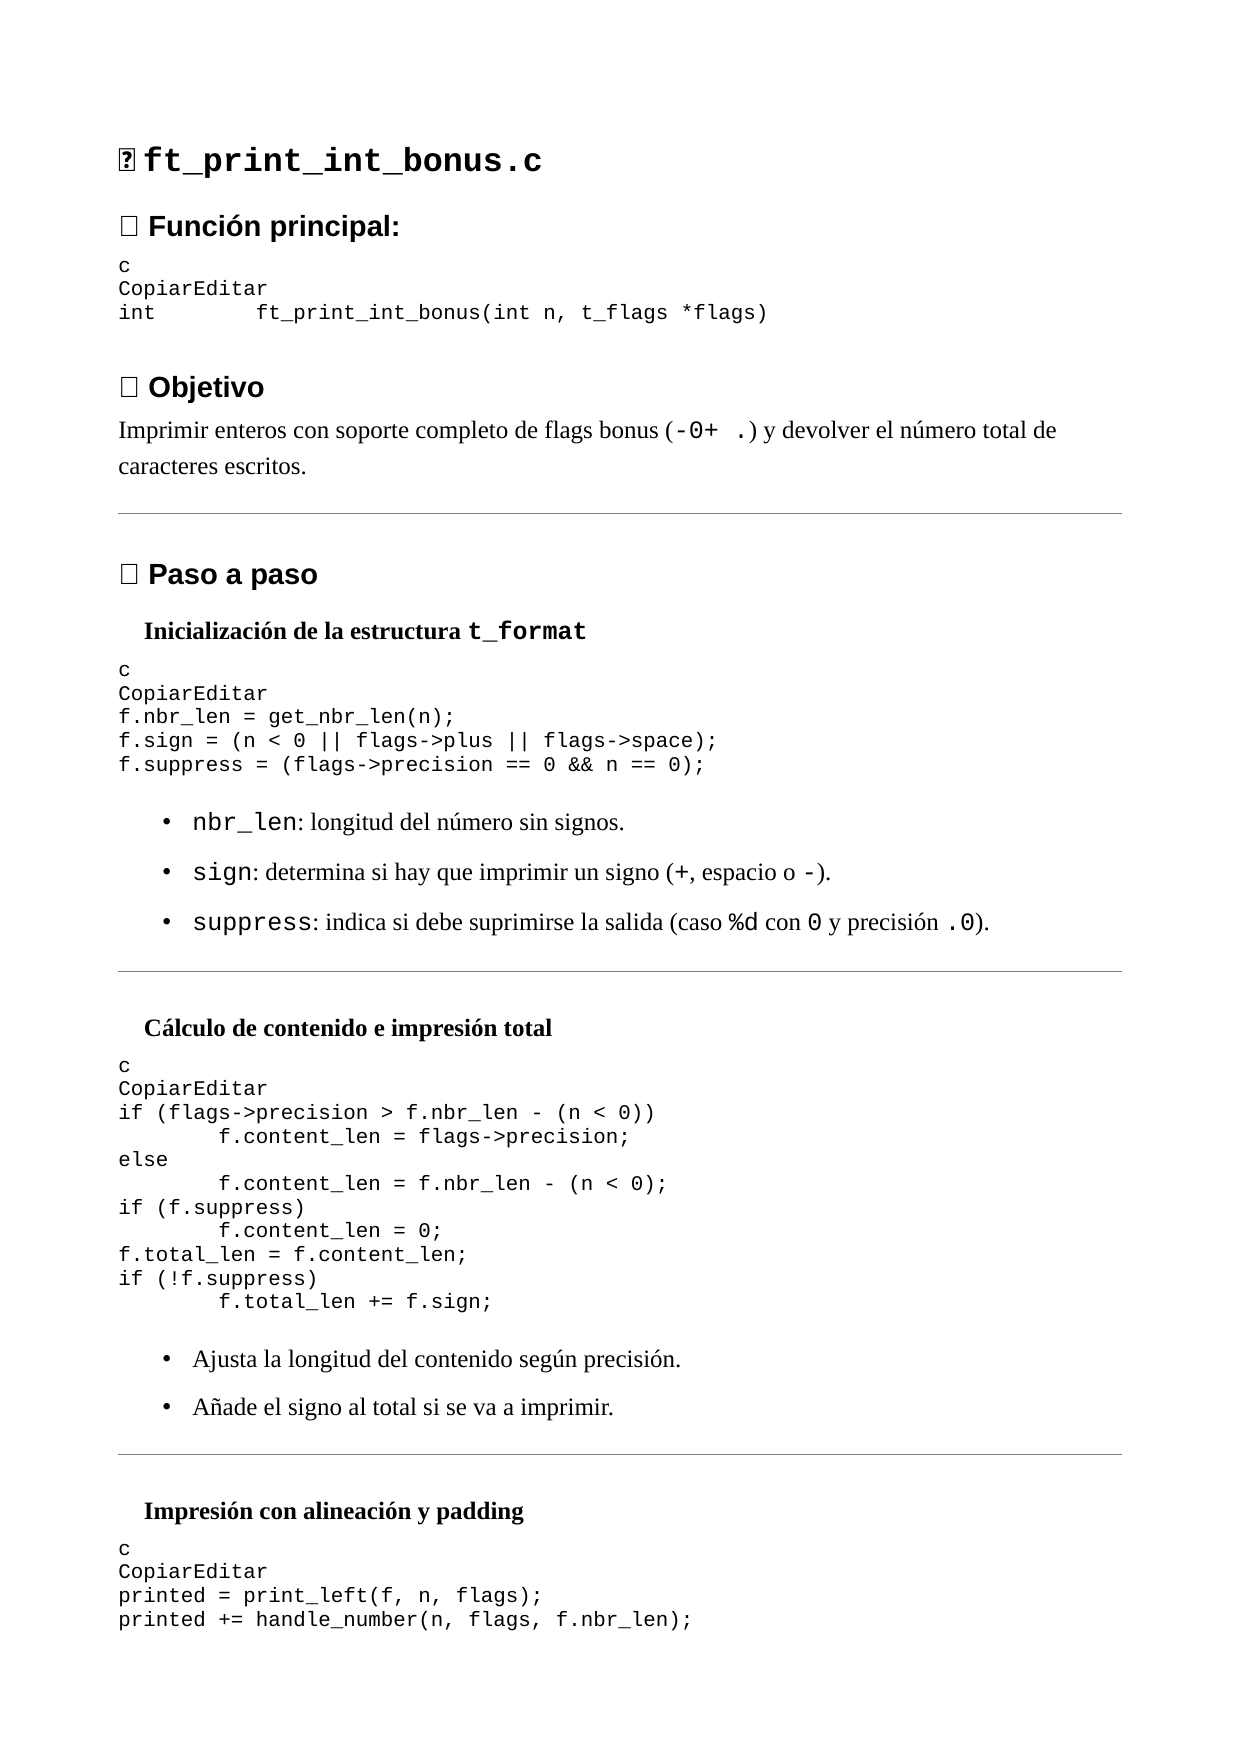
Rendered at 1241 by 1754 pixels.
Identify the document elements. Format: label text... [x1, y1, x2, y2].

text f.total_len = f.content_len; [118, 1244, 1122, 1268]
text printed += handle_number(n, flags, f.nbr_len); [118, 1608, 1122, 1632]
text CopiarEditar [118, 1561, 1122, 1585]
subtitle 📌 Objetivo [118, 369, 1122, 403]
subtitle ✅ Cálculo de contenido e impresión total [118, 1013, 1122, 1042]
text if (flags->precision > f.nbr_len - (n < 0)) [118, 1102, 1122, 1126]
text f.content_len = f.nbr_len - (n < 0); [118, 1173, 1122, 1197]
list nbr_len: longitud del número sin signos. [162, 807, 1122, 838]
text CopiarEditar [118, 278, 1122, 302]
list suppress: indica si debe suprimirse la salida (caso %d con 0 y precisión .0). [162, 907, 1122, 938]
subtitle ✅ Inicialización de la estructura t_format [118, 616, 1122, 647]
text c [118, 254, 1122, 278]
text printed = print_left(f, n, flags); [118, 1585, 1122, 1608]
text int ft_print_int_bonus(int n, t_flags *flags) [118, 302, 1122, 326]
text c [118, 1538, 1122, 1561]
text f.total_len += f.sign; [118, 1291, 1122, 1315]
text c [118, 1055, 1122, 1078]
list Añade el signo al total si se va a imprimir. [162, 1392, 1122, 1421]
text f.nbr_len = get_nbr_len(n); [118, 706, 1122, 730]
text f.sign = (n < 0 || flags->plus || flags->space); [118, 730, 1122, 754]
list Ajusta la longitud del contenido según precisión. [162, 1344, 1122, 1373]
text Imprimir enteros con soporte completo de flags bonus (-0+ .) y devolver el número total de caracteres escritos. [118, 416, 1122, 479]
text c [118, 659, 1122, 683]
list sign: determina si hay que imprimir un signo (+, espacio o -). [162, 857, 1122, 888]
subtitle 🧠 Paso a paso [118, 557, 1122, 591]
text CopiarEditar [118, 1078, 1122, 1102]
text if (f.suppress) [118, 1197, 1122, 1220]
text if (!f.suppress) [118, 1268, 1122, 1291]
subtitle 📄 ft_print_int_bonus.c [118, 139, 1122, 181]
text f.content_len = flags->precision; [118, 1126, 1122, 1149]
text else [118, 1149, 1122, 1173]
text f.suppress = (flags->precision == 0 && n == 0); [118, 754, 1122, 777]
text f.content_len = 0; [118, 1220, 1122, 1244]
subtitle ✅ Impresión con alineación y padding [118, 1496, 1122, 1525]
subtitle 🔧 Función principal: [118, 208, 1122, 242]
text CopiarEditar [118, 683, 1122, 706]
